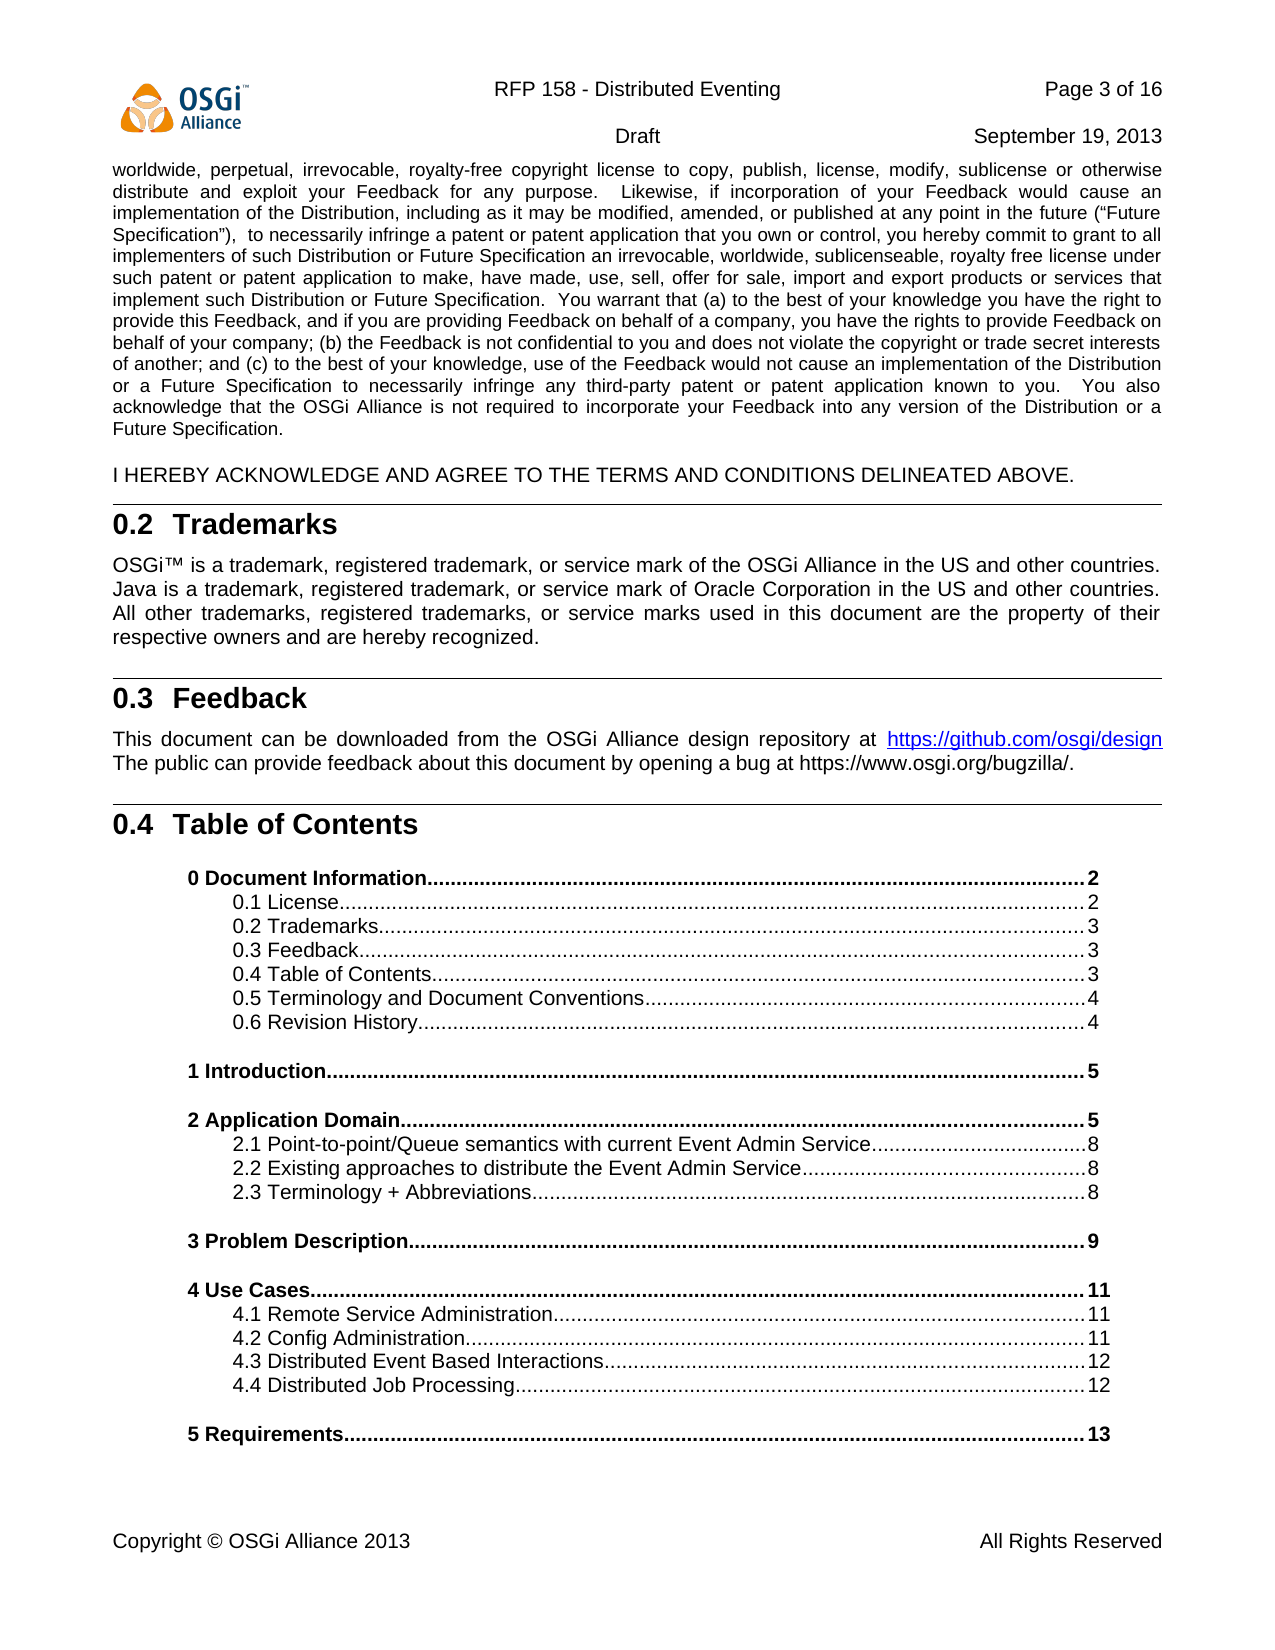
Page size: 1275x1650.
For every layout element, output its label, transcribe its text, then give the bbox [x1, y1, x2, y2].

text I HEREBY ACKNOWLEDGE AND AGREE TO THE TERMS AND CONDITIONS DELINEATED ABOVE. [112, 463, 1162, 487]
text 4.3 Distributed Event Based Interactions 12 [232, 1349, 1162, 1373]
text worldwide, perpetual, irrevocable, royalty-free copyright license to copy, publish, license, modify, sublicense or otherwise distribute and exploit your Feedback for any purpose. Likewise, if incorporation of your Feedback would cause an implementation of the Distribution, including as it may be modified, amended, or published at any point in the future (“Future Specification”), to necessarily infringe a patent or patent application that you own or control, you hereby commit to grant to all implementers of such Distribution or Future Specification an irrevocable, worldwide, sublicenseable, royalty free license under such patent or patent application to make, have made, use, sell, offer for sale, import and export products or services that implement such Distribution or Future Specification. You warrant that (a) to the best of your knowledge you have the right to provide this Feedback, and if you are providing Feedback on behalf of a company, you have the rights to provide Feedback on behalf of your company; (b) the Feedback is not confidential to you and does not violate the copyright or trade secret interests of another; and (c) to the best of your knowledge, use of the Feedback would not cause an implementation of the Distribution or a Future Specification to necessarily infringe any third-party patent or patent application known to you. You also acknowledge that the OSGi Alliance is not required to incorporate your Feedback into any version of the Distribution or a Future Specification. [112, 159, 1162, 439]
text 0.6 Revision History 4 [232, 1010, 1162, 1034]
text 2.3 Terminology + Abbreviations 8 [232, 1179, 1162, 1203]
text 4 Use Cases 11 [187, 1277, 1162, 1301]
text 0.1 License 2 [232, 890, 1162, 914]
text 0.3 Feedback 3 [232, 938, 1162, 962]
text 0 Document Information 2 [187, 866, 1162, 890]
text 0.4 Table of Contents 3 [232, 962, 1162, 986]
text This document can be downloaded from the OSGi Alliance design repository at https://github.com/osgi/design The public can provide feedback about this document by opening a bug at https://www.osgi.org/bugzilla/. [112, 727, 1162, 775]
text 2.2 Existing approaches to distribute the Event Admin Service 8 [232, 1156, 1162, 1179]
picture [113, 76, 257, 140]
text 3 Problem Description 9 [187, 1228, 1162, 1252]
text 1 Introduction 5 [187, 1059, 1162, 1083]
text 2 Application Domain 5 [187, 1108, 1162, 1132]
subtitle Feedback [112, 679, 1162, 715]
text OSGi™ is a trademark, registered trademark, or service mark of the OSGi Alliance in the US and other countries. Java is a trademark, registered trademark, or service mark of Oracle Corporation in the US and other countries. All other trademarks, registered trademarks, or service marks used in this document are the property of their respective owners and are hereby recognized. [112, 553, 1162, 649]
text 4.1 Remote Service Administration 11 [232, 1301, 1162, 1325]
subtitle Trademarks [112, 505, 1162, 541]
text 0.2 Trademarks 3 [232, 914, 1162, 938]
text 4.4 Distributed Job Processing 12 [232, 1373, 1162, 1397]
text 2.1 Point-to-point/Queue semantics with current Event Admin Service 8 [232, 1132, 1162, 1156]
text 5 Requirements 13 [187, 1422, 1162, 1446]
text 4.2 Config Administration 11 [232, 1325, 1162, 1349]
subtitle Table of Contents [112, 805, 1162, 841]
text 0.5 Terminology and Document Conventions 4 [232, 986, 1162, 1010]
